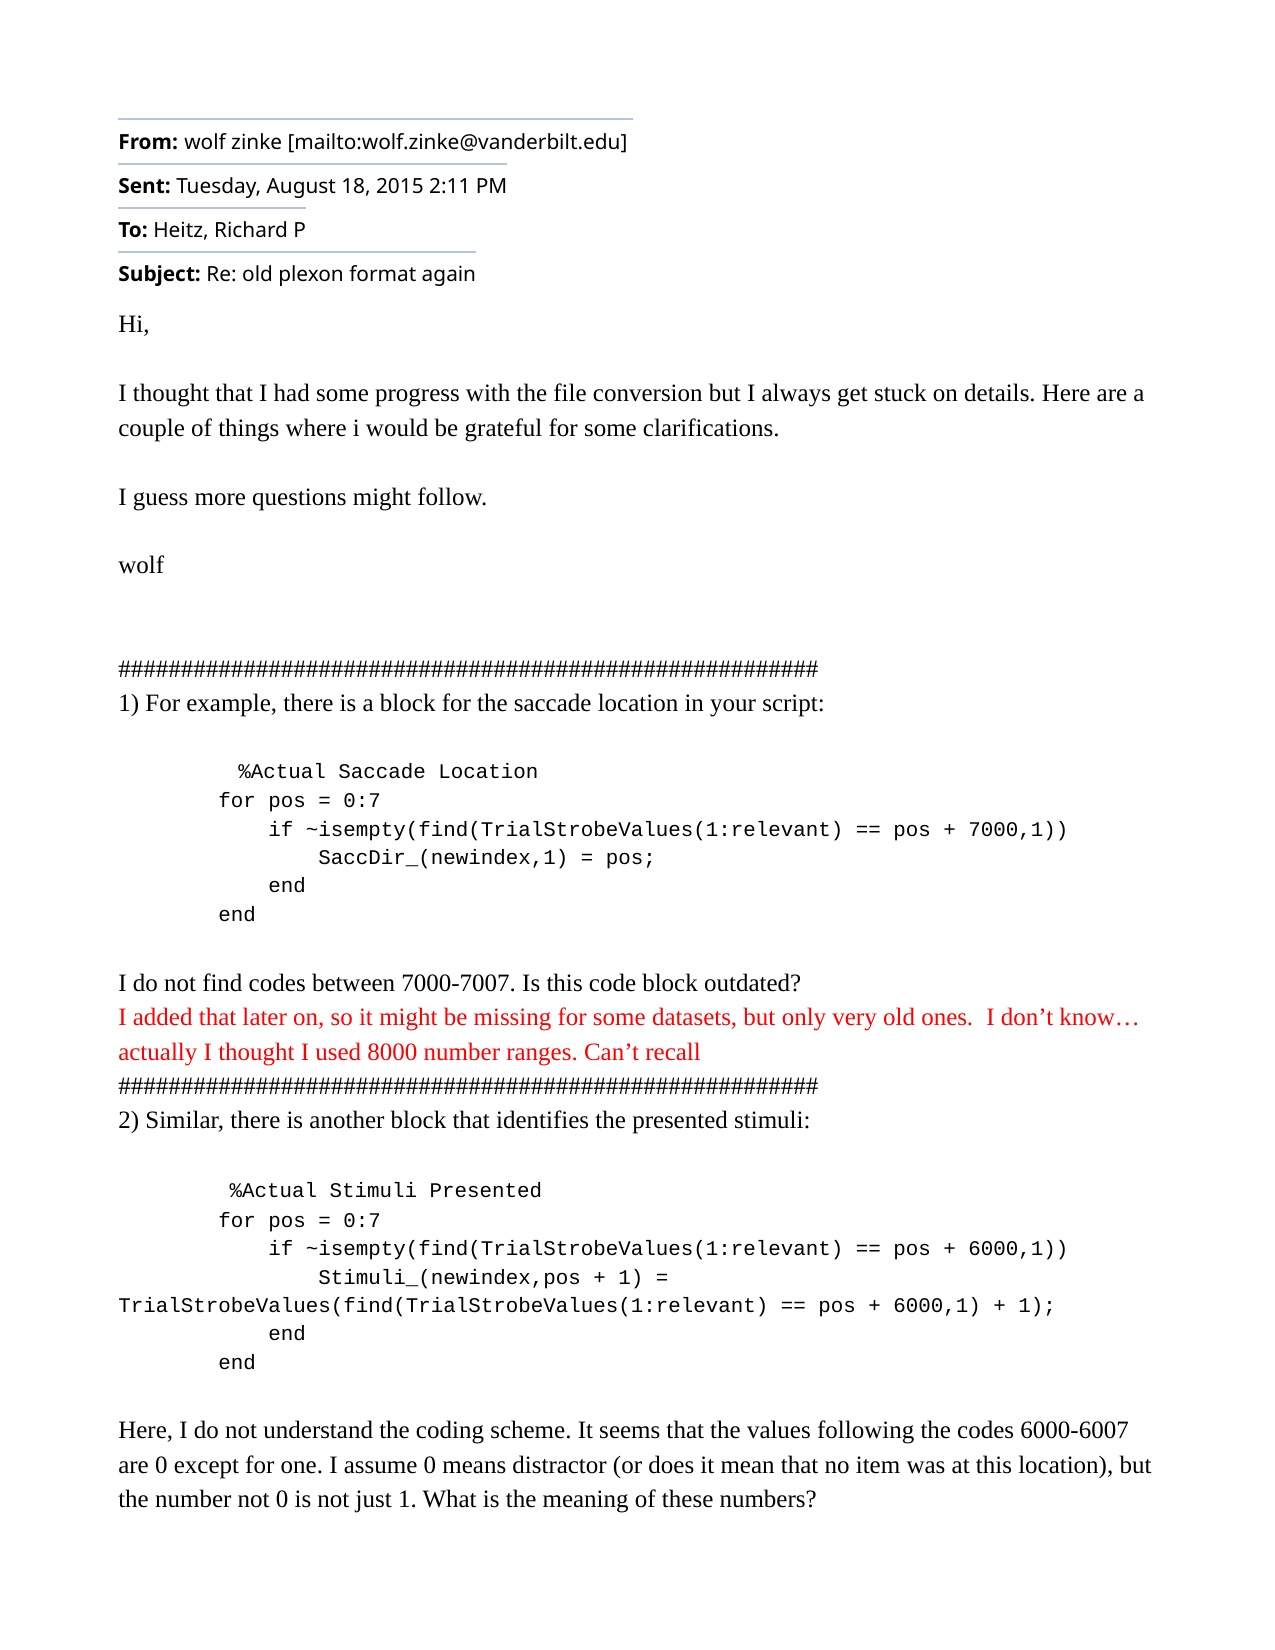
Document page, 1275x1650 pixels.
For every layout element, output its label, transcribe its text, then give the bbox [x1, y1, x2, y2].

text From: wolf zinke [mailto:wolf.zinke@vanderbilt.edu] Sent: Tuesday, August 18, 2015 2:11 PM To: Heitz, Richard P Subject: Re: old plexon format again [118, 118, 1157, 287]
text Hi, I thought that I had some progress with the file conversion but I always get stuck on details. Here are a couple of things where i would be grateful for some clarifications. I guess more questions might follow. wolf ######################################################## 1) For example, there is a block for the saccade location in your script: %Actual Saccade Location for pos = 0:7 if ~isempty(find(TrialStrobeValues(1:relevant) == pos + 7000,1)) SaccDir_(newindex,1) = pos; end end I do not find codes between 7000-7007. Is this code block outdated? I added that later on, so it might be missing for some datasets, but only very old ones. I don’t know…actually I thought I used 8000 number ranges. Can’t recall ######################################################## 2) Similar, there is another block that identifies the presented stimuli: %Actual Stimuli Presented for pos = 0:7 if ~isempty(find(TrialStrobeValues(1:relevant) == pos + 6000,1)) Stimuli_(newindex,pos + 1) = TrialStrobeValues(find(TrialStrobeValues(1:relevant) == pos + 6000,1) + 1); end end Here, I do not understand the coding scheme. It seems that the values following the codes 6000-6007 are 0 except for one. I assume 0 means distractor (or does it mean that no item was at this location), but the number not 0 is not just 1. What is the meaning of these numbers? [118, 309, 1157, 1513]
